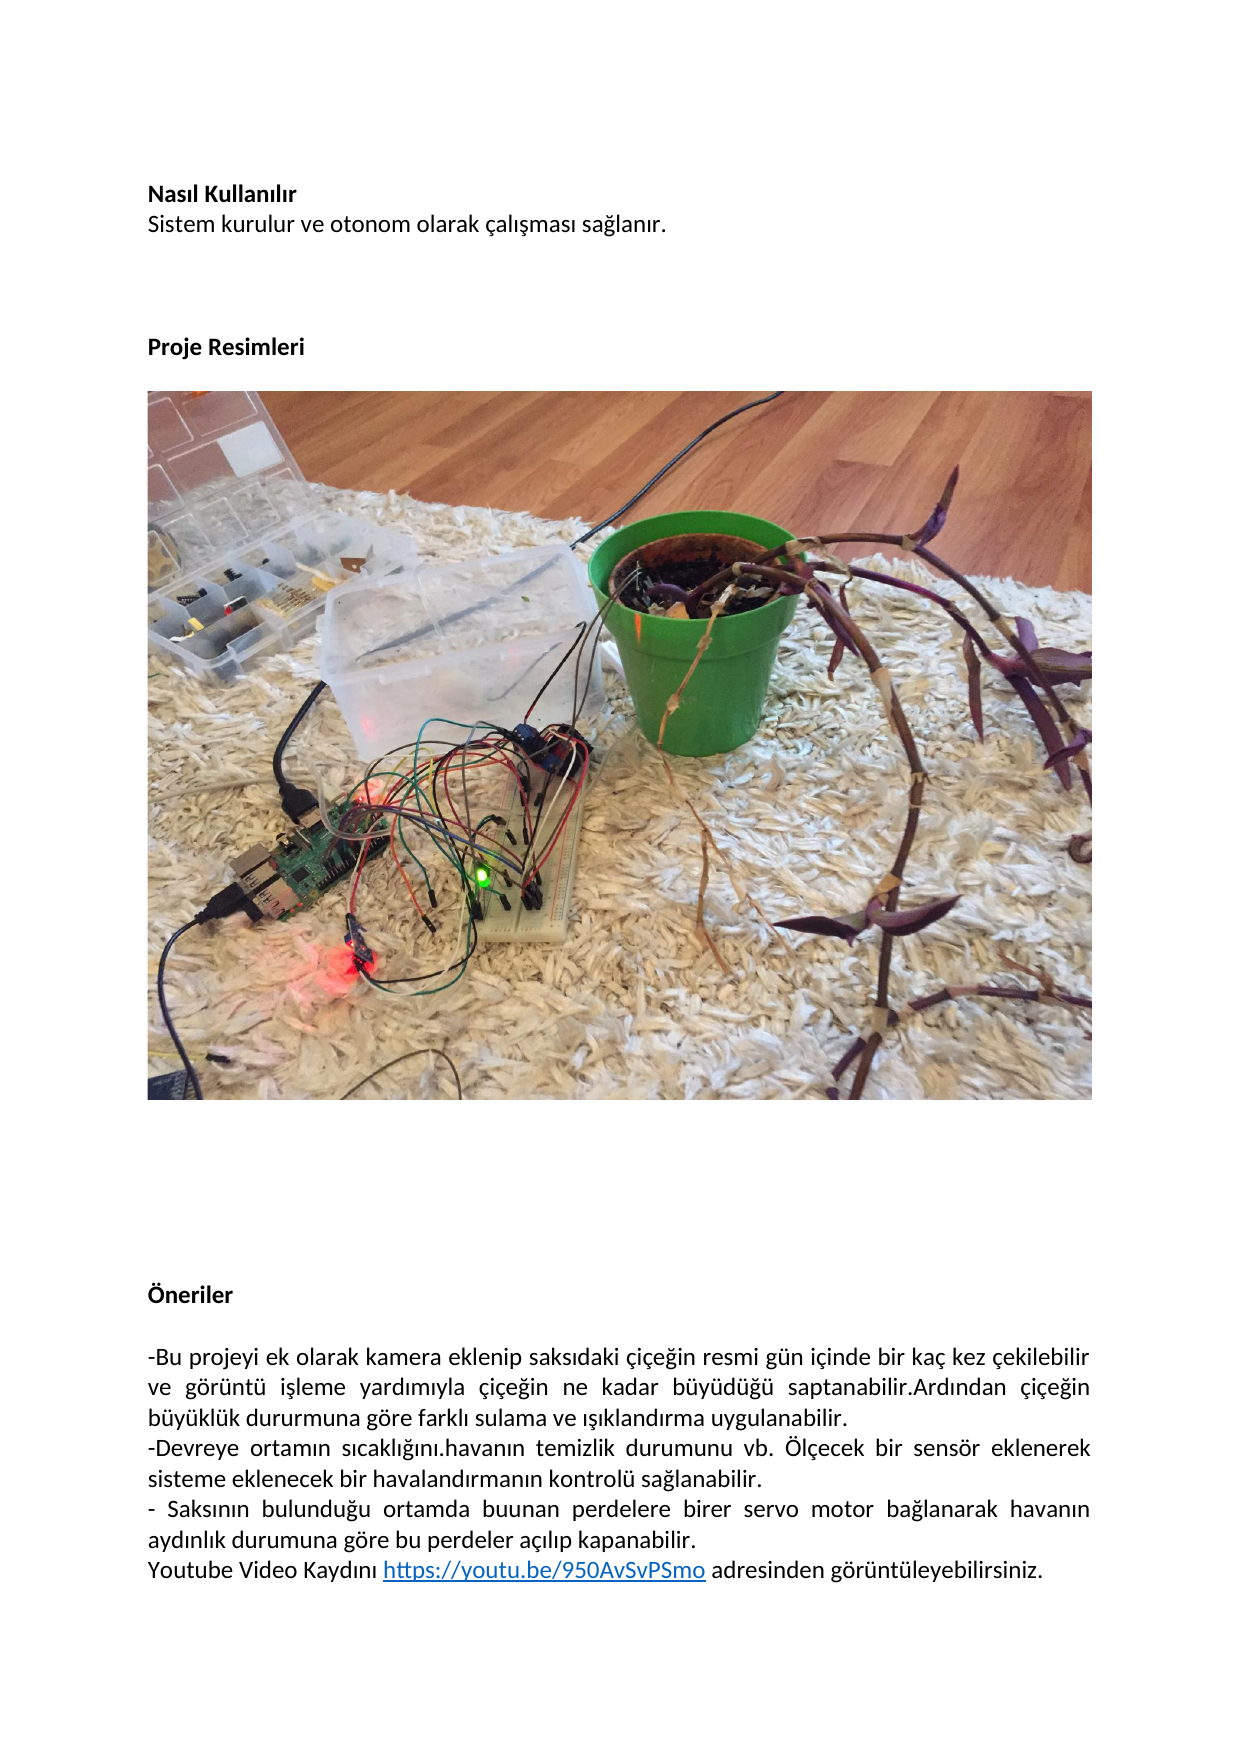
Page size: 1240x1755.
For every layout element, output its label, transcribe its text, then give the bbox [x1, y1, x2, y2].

text Proje Resimleri [148, 331, 1092, 361]
text Sistem kurulur ve otonom olarak çalışması sağlanır. [148, 209, 1092, 239]
picture [147, 391, 1092, 1100]
text -Bu projeyi ek olarak kamera eklenip saksıdaki çiçeğin resmi gün içinde bir kaç kez çekilebilir ve görüntü işleme yardımıyla çiçeğin ne kadar büyüdüğü saptanabilir.Ardından çiçeğin büyüklük dururmuna göre farklı sulama ve ışıklandırma uygulanabilir. [148, 1341, 1092, 1432]
text -Devreye ortamın sıcaklığını.havanın temizlik durumunu vb. Ölçecek bir sensör eklenerek sisteme eklenecek bir havalandırmanın kontrolü sağlanabilir. [148, 1432, 1092, 1493]
text - Saksının bulunduğu ortamda buunan perdelere birer servo motor bağlanarak havanın aydınlık durumuna göre bu perdeler açılıp kapanabilir. [148, 1493, 1092, 1554]
text Youtube Video Kaydını https://youtu.be/950AvSvPSmo adresinden görüntüleyebilirsiniz. [148, 1554, 1092, 1585]
text Nasıl Kullanılır [148, 178, 1092, 209]
text Öneriler [148, 1279, 1092, 1310]
